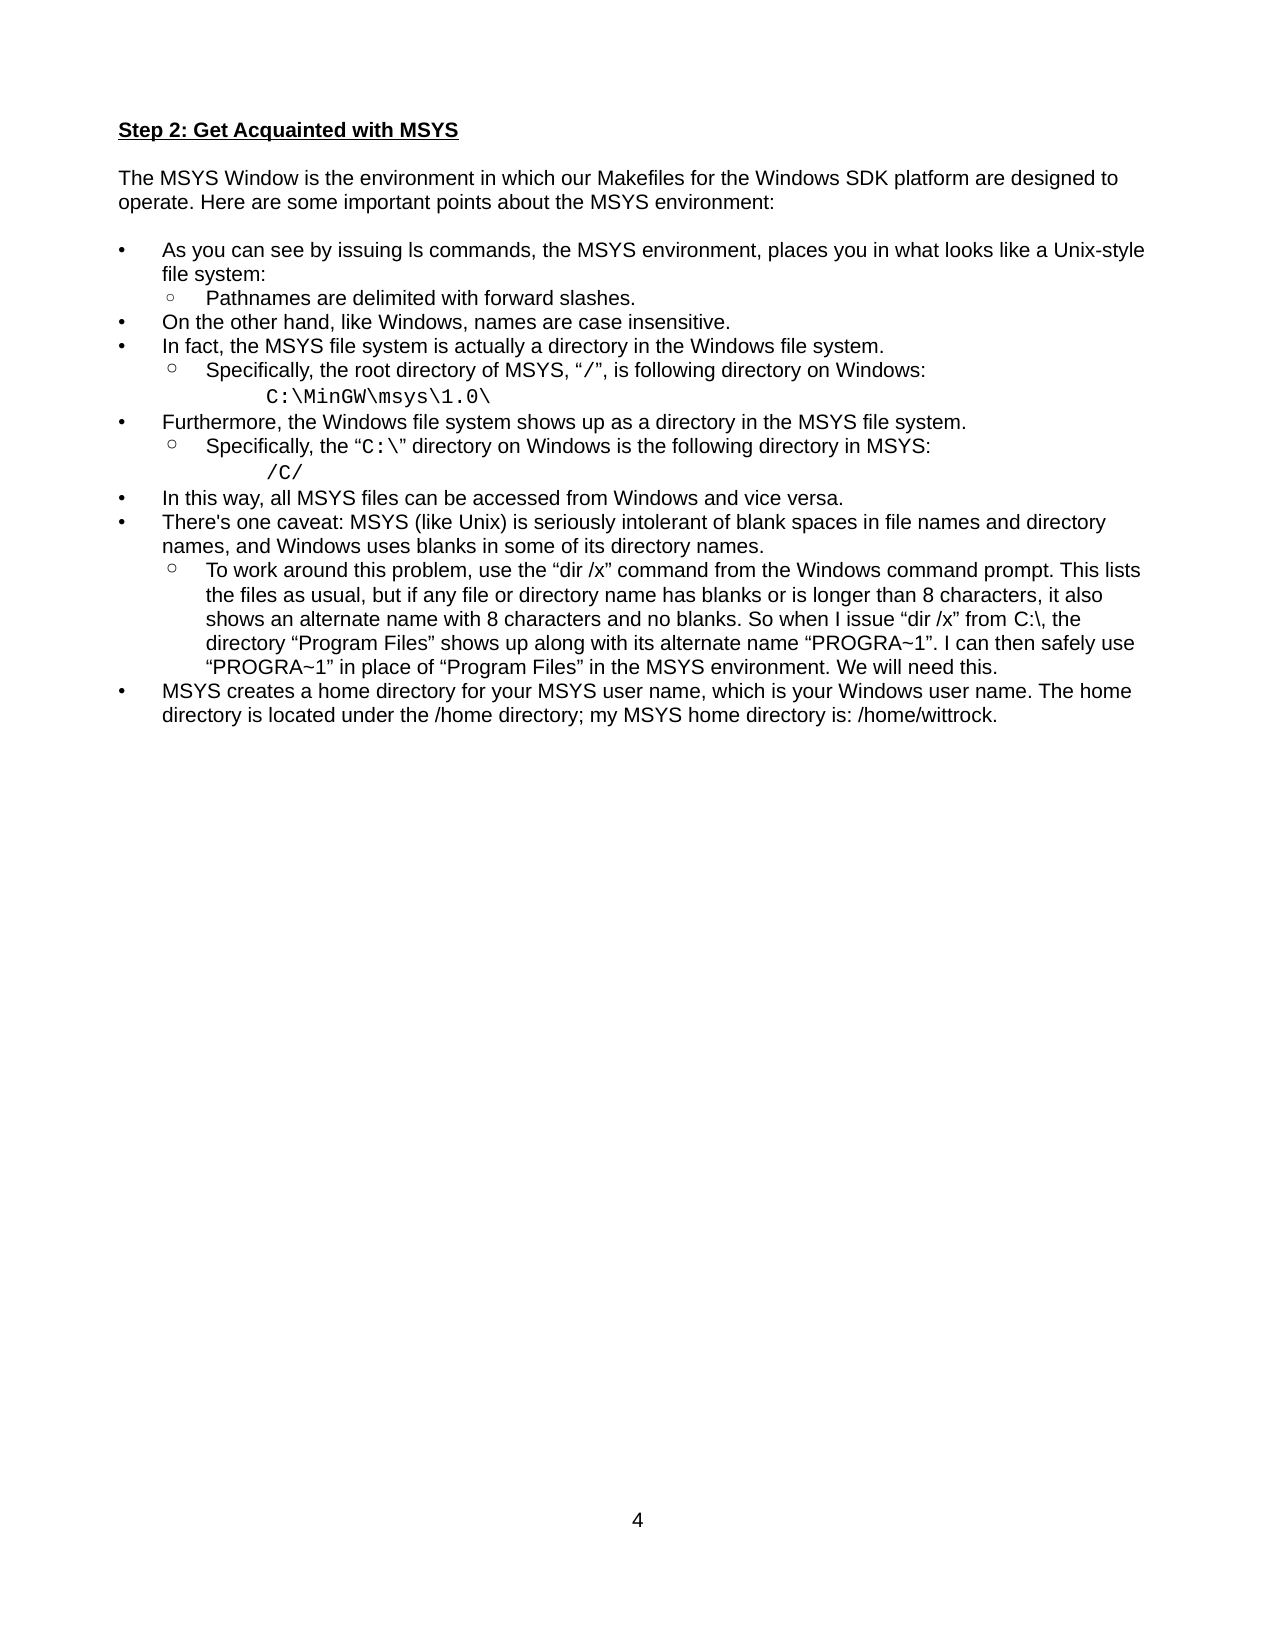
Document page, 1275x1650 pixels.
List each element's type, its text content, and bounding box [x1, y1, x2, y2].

list Pathnames are delimited with forward slashes. [162, 286, 1157, 310]
text The MSYS Window is the environment in which our Makefiles for the Windows SDK platform are designed to operate. Here are some important points about the MSYS environment: [118, 166, 1157, 214]
list There's one caveat: MSYS (like Unix) is seriously intolerant of blank spaces in file names and directory names, and Windows uses blanks in some of its directory names. [118, 509, 1157, 558]
list As you can see by issuing ls commands, the MSYS environment, places you in what looks like a Unix-style file system: [118, 238, 1157, 286]
list Specifically, the root directory of MSYS, “/”, is following directory on Windows: [162, 358, 1157, 384]
text Step 2: Get Acquainted with MSYS [118, 118, 1157, 142]
list In this way, all MSYS files can be accessed from Windows and vice versa. [118, 486, 1157, 509]
list Specifically, the “C:\” directory on Windows is the following directory in MSYS: [162, 434, 1157, 460]
list To work around this problem, use the “dir /x” command from the Windows command prompt. This lists the files as usual, but if any file or directory name has blanks or is longer than 8 characters, it also shows an alternate name with 8 characters and no blanks. So when I issue “dir /x” from C:\, the directory “Program Files” shows up along with its alternate name “PROGRA~1”. I can then safely use “PROGRA~1” in place of “Program Files” in the MSYS environment. We will need this. [162, 558, 1157, 678]
text /C/ [118, 460, 1157, 486]
list Furthermore, the Windows file system shows up as a directory in the MSYS file system. [118, 410, 1157, 434]
text C:\MinGW\msys\1.0\ [118, 384, 1157, 410]
list In fact, the MSYS file system is actually a directory in the Windows file system. [118, 334, 1157, 358]
list MSYS creates a home directory for your MSYS user name, which is your Windows user name. The home directory is located under the /home directory; my MSYS home directory is: /home/wittrock. [118, 678, 1157, 726]
list On the other hand, like Windows, names are case insensitive. [118, 310, 1157, 334]
